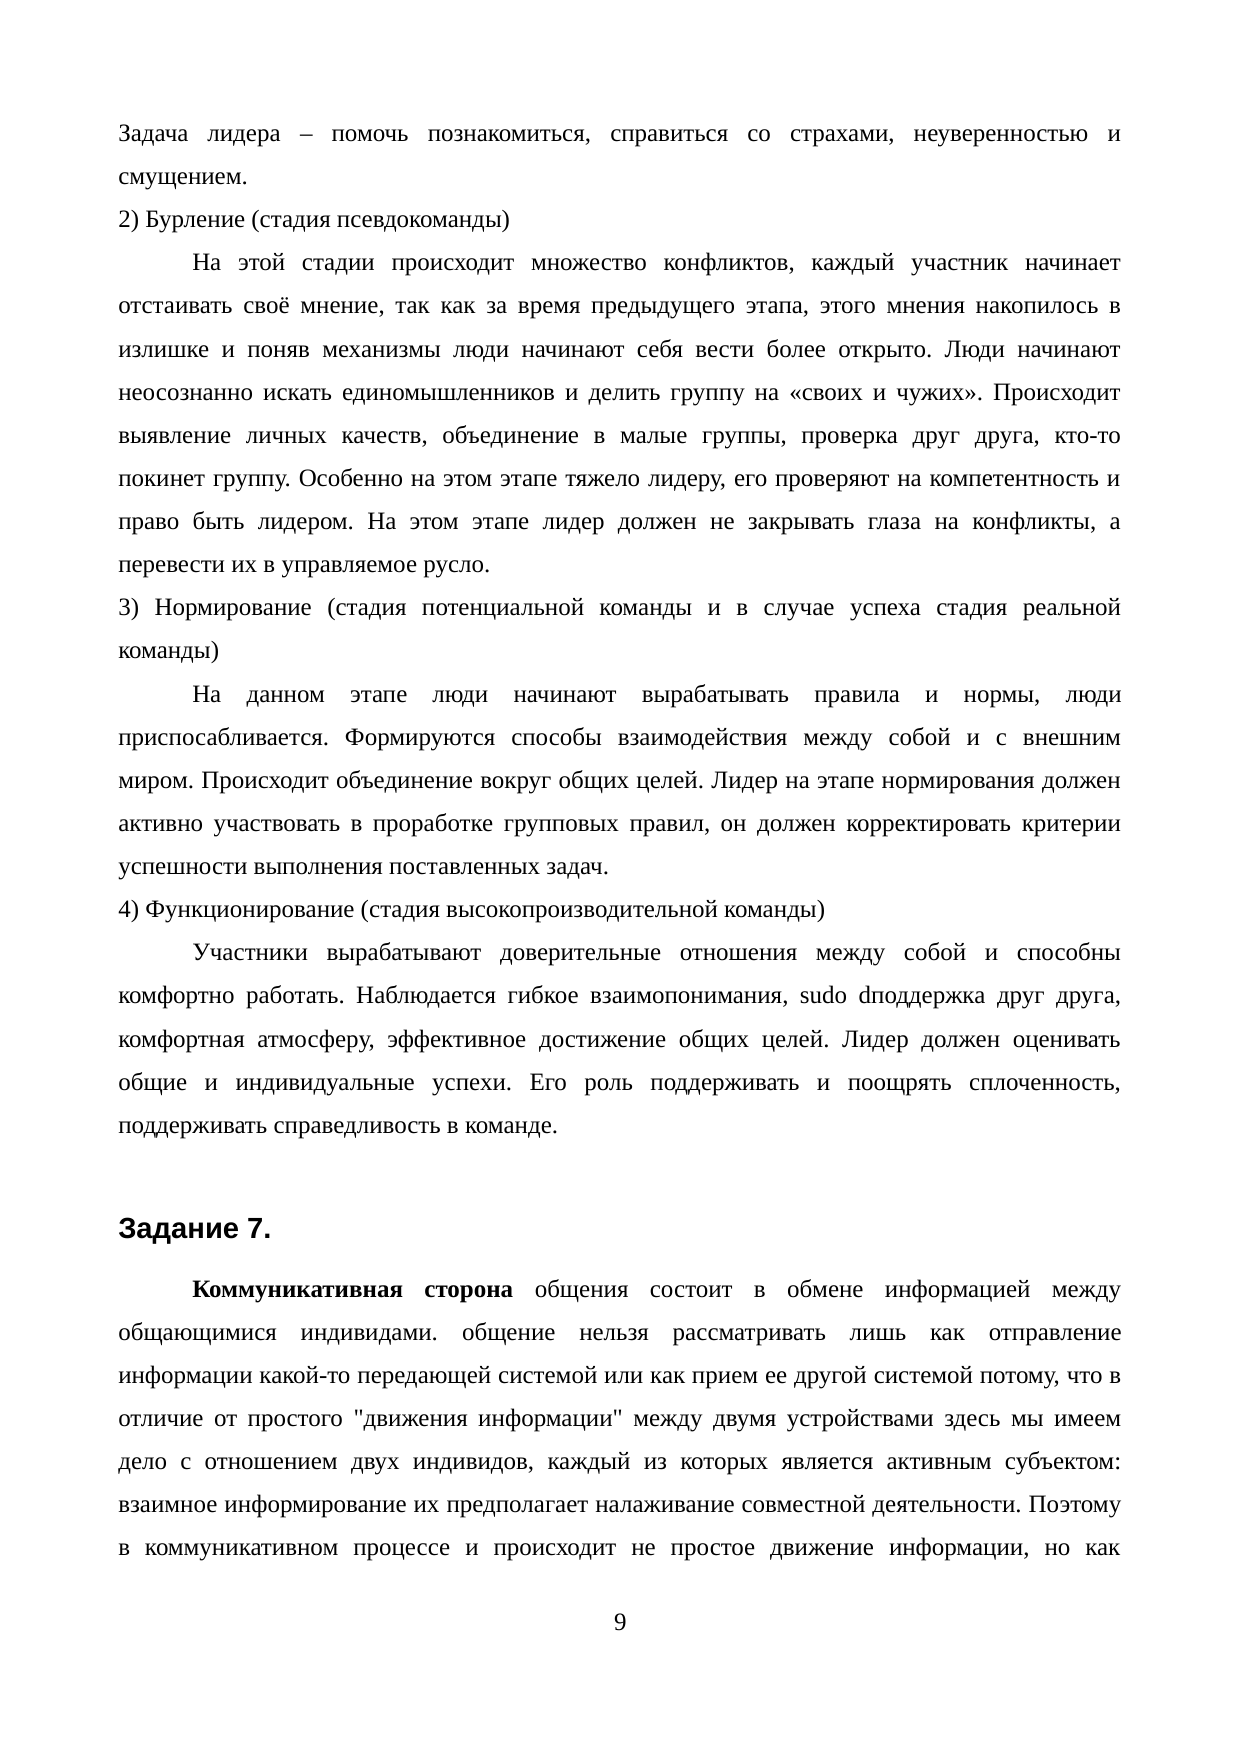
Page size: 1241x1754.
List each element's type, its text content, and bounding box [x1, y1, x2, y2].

text 2) Бурление (стадия псевдокоманды) [118, 204, 1122, 233]
text На этой стадии происходит множество конфликтов, каждый участник начинает отстаивать своё мнение, так как за время предыдущего этапа, этого мнения накопилось в излишке и поняв механизмы люди начинают себя вести более открыто. Люди начинают неосознанно искать единомышленников и делить группу на «своих и чужих». Происходит выявление личных качеств, объединение в малые группы, проверка друг друга, кто-то покинет группу. Особенно на этом этапе тяжело лидеру, его проверяют на компетентность и право быть лидером. На этом этапе лидер должен не закрывать глаза на конфликты, а перевести их в управляемое русло. [118, 247, 1122, 578]
subtitle Задание 7. [118, 1211, 1122, 1244]
text Коммуникативная сторона общения состоит в обмене информацией между общающимися индивидами. общение нельзя рассматривать лишь как отправление информации какой-то передающей системой или как прием ее другой системой потому, что в отличие от простого "движения информации" между двумя устройствами здесь мы имеем дело с отношением двух индивидов, каждый из которых является активным субъектом: взаимное информирование их предполагает налаживание совместной деятельности. Поэтому в коммуникативном процессе и происходит не простое движение информации, но как [118, 1274, 1122, 1561]
text Задача лидера – помочь познакомиться, справиться со страхами, неуверенностью и смущением. [118, 118, 1122, 190]
text На данном этапе люди начинают вырабатывать правила и нормы, люди приспосабливается. Формируются способы взаимодействия между собой и с внешним миром. Происходит объединение вокруг общих целей. Лидер на этапе нормирования должен активно участвовать в проработке групповых правил, он должен корректировать критерии успешности выполнения поставленных задач. [118, 679, 1122, 880]
text 3) Нормирование (стадия потенциальной команды и в случае успеха стадия реальной команды) [118, 592, 1122, 664]
text 4) Функционирование (стадия высокопроизводительной команды) [118, 894, 1122, 923]
text Участники вырабатывают доверительные отношения между собой и способны комфортно работать. Наблюдается гибкое взаимопонимания, sudo dподдержка друг друга, комфортная атмосферу, эффективное достижение общих целей. Лидер должен оценивать общие и индивидуальные успехи. Его роль поддерживать и поощрять сплоченность, поддерживать справедливость в команде. [118, 937, 1122, 1139]
